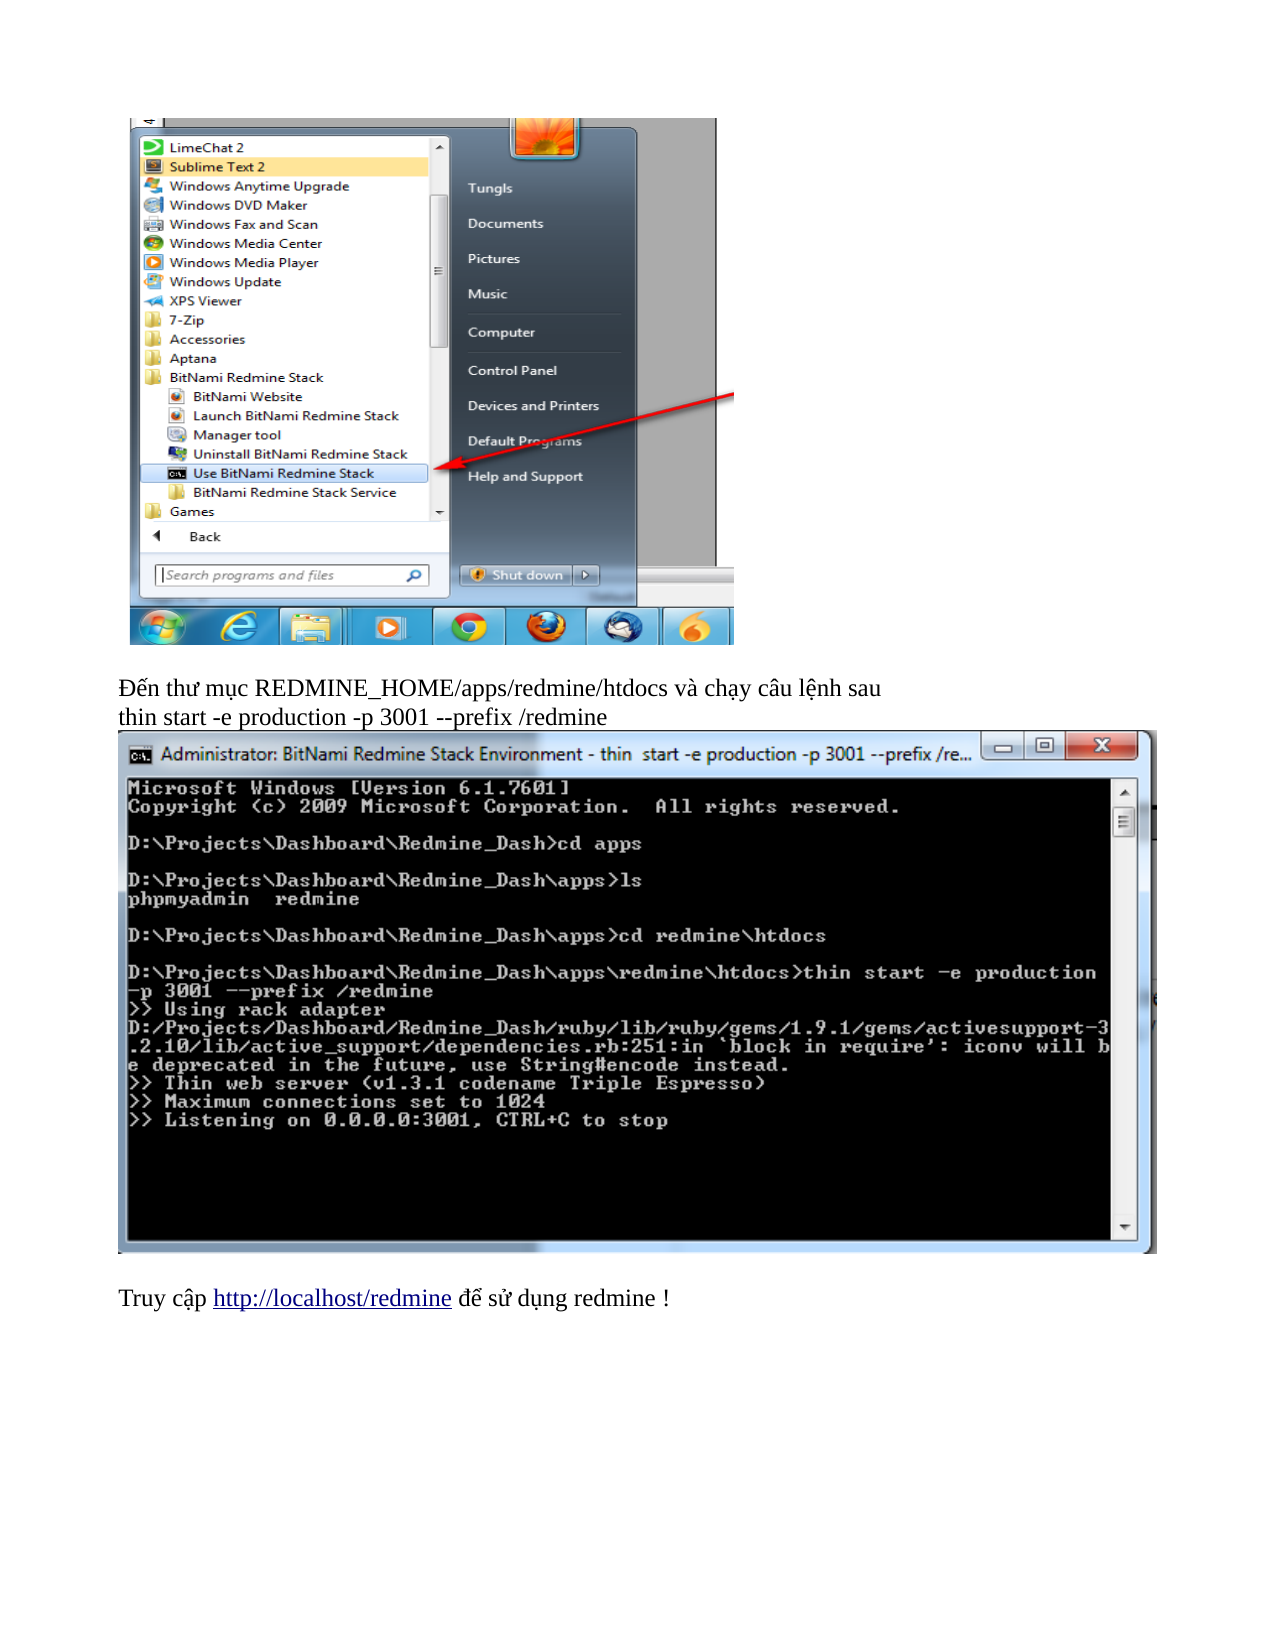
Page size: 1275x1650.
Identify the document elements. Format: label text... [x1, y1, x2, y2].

text thin start -e production -p 3001 --prefix /redmine [118, 702, 1157, 730]
picture [118, 730, 1157, 1254]
picture [129, 118, 734, 645]
text Truy cập http://localhost/redmine để sử dụng redmine ! [118, 1283, 1157, 1311]
text Đến thư mục REDMINE_HOME/apps/redmine/htdocs và chạy câu lệnh sau [118, 673, 1157, 702]
